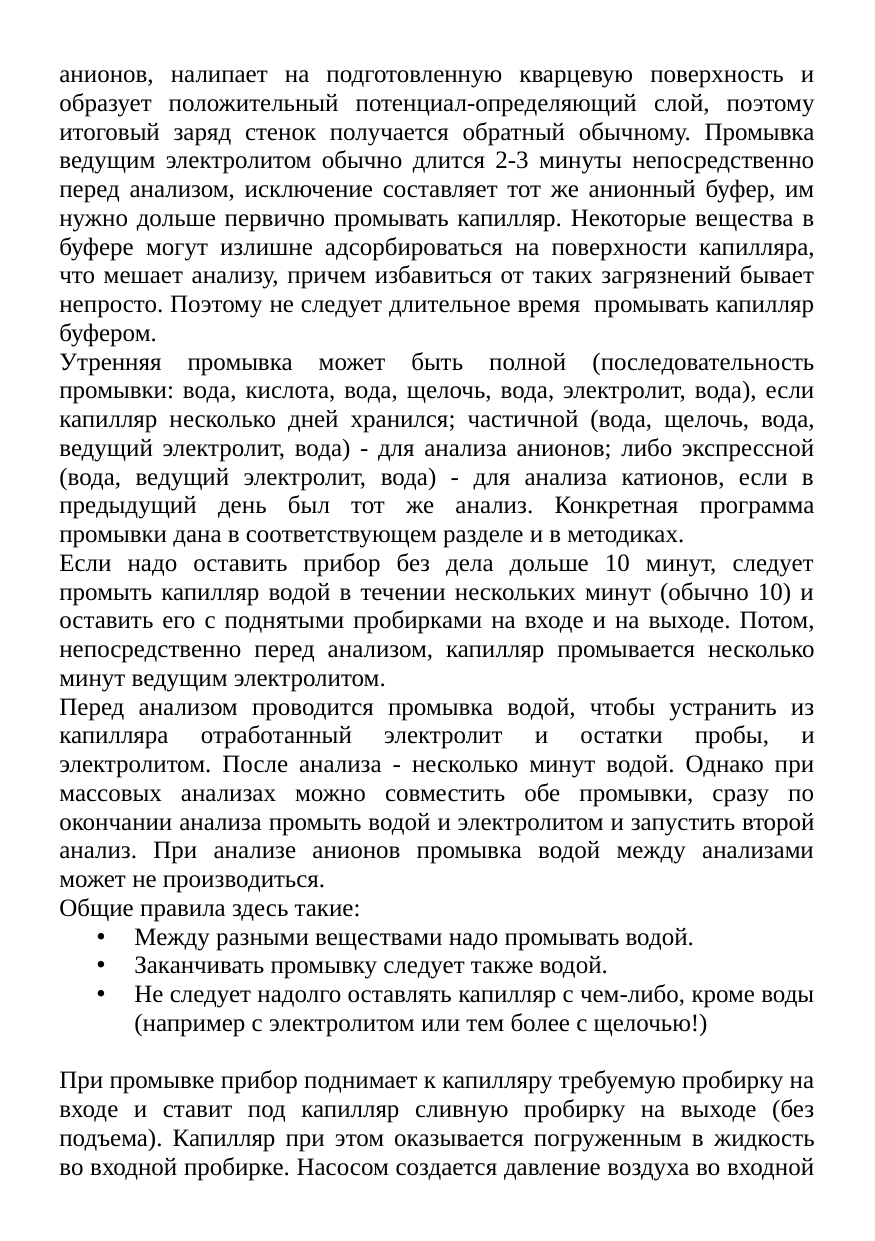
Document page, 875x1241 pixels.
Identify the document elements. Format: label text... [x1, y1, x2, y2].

text Перед анализом проводится промывка водой, чтобы устранить из капилляра отработанный электролит и остатки пробы, и электролитом. После анализа - несколько минут водой. Однако при массовых анализах можно совместить обе промывки, сразу по окончании анализа промыть водой и электролитом и запустить второй анализ. При анализе анионов промывка водой между анализами может не производиться. [59, 692, 815, 893]
text Общие правила здесь такие: [59, 893, 815, 922]
list Не следует надолго оставлять капилляр с чем-либо, кроме воды (например с электролитом или тем более с щелочью!) [97, 979, 815, 1037]
text анионов, налипает на подготовленную кварцевую поверхность и образует положительный потенциал-определяющий слой, поэтому итоговый заряд стенок получается обратный обычному. Промывка ведущим электролитом обычно длится 2-3 минуты непосредственно перед анализом, исключение составляет тот же анионный буфер, им нужно дольше первично промывать капилляр. Некоторые вещества в буфере могут излишне адсорбироваться на поверхности капилляра, что мешает анализу, причем избавиться от таких загрязнений бывает непросто. Поэтому не следует длительное время промывать капилляр буфером. [59, 59, 815, 347]
list Между разными веществами надо промывать водой. [97, 922, 815, 950]
text Если надо оставить прибор без дела дольше 10 минут, следует промыть капилляр водой в течении нескольких минут (обычно 10) и оставить его с поднятыми пробирками на входе и на выходе. Потом, непосредственно перед анализом, капилляр промывается несколько минут ведущим электролитом. [59, 548, 815, 692]
list Заканчивать промывку следует также водой. [97, 950, 815, 979]
text Утренняя промывка может быть полной (последовательность промывки: вода, кислота, вода, щелочь, вода, электролит, вода), если капилляр несколько дней хранился; частичной (вода, щелочь, вода, ведущий электролит, вода) - для анализа анионов; либо экспрессной (вода, ведущий электролит, вода) - для анализа катионов, если в предыдущий день был тот же анализ. Конкретная программа промывки дана в соответствующем разделе и в методиках. [59, 347, 815, 548]
text При промывке прибор поднимает к капилляру требуемую пробирку на входе и ставит под капилляр сливную пробирку на выходе (без подъема). Капилляр при этом оказывается погруженным в жидкость во входной пробирке. Насосом создается давление воздуха во входной [59, 1065, 815, 1180]
